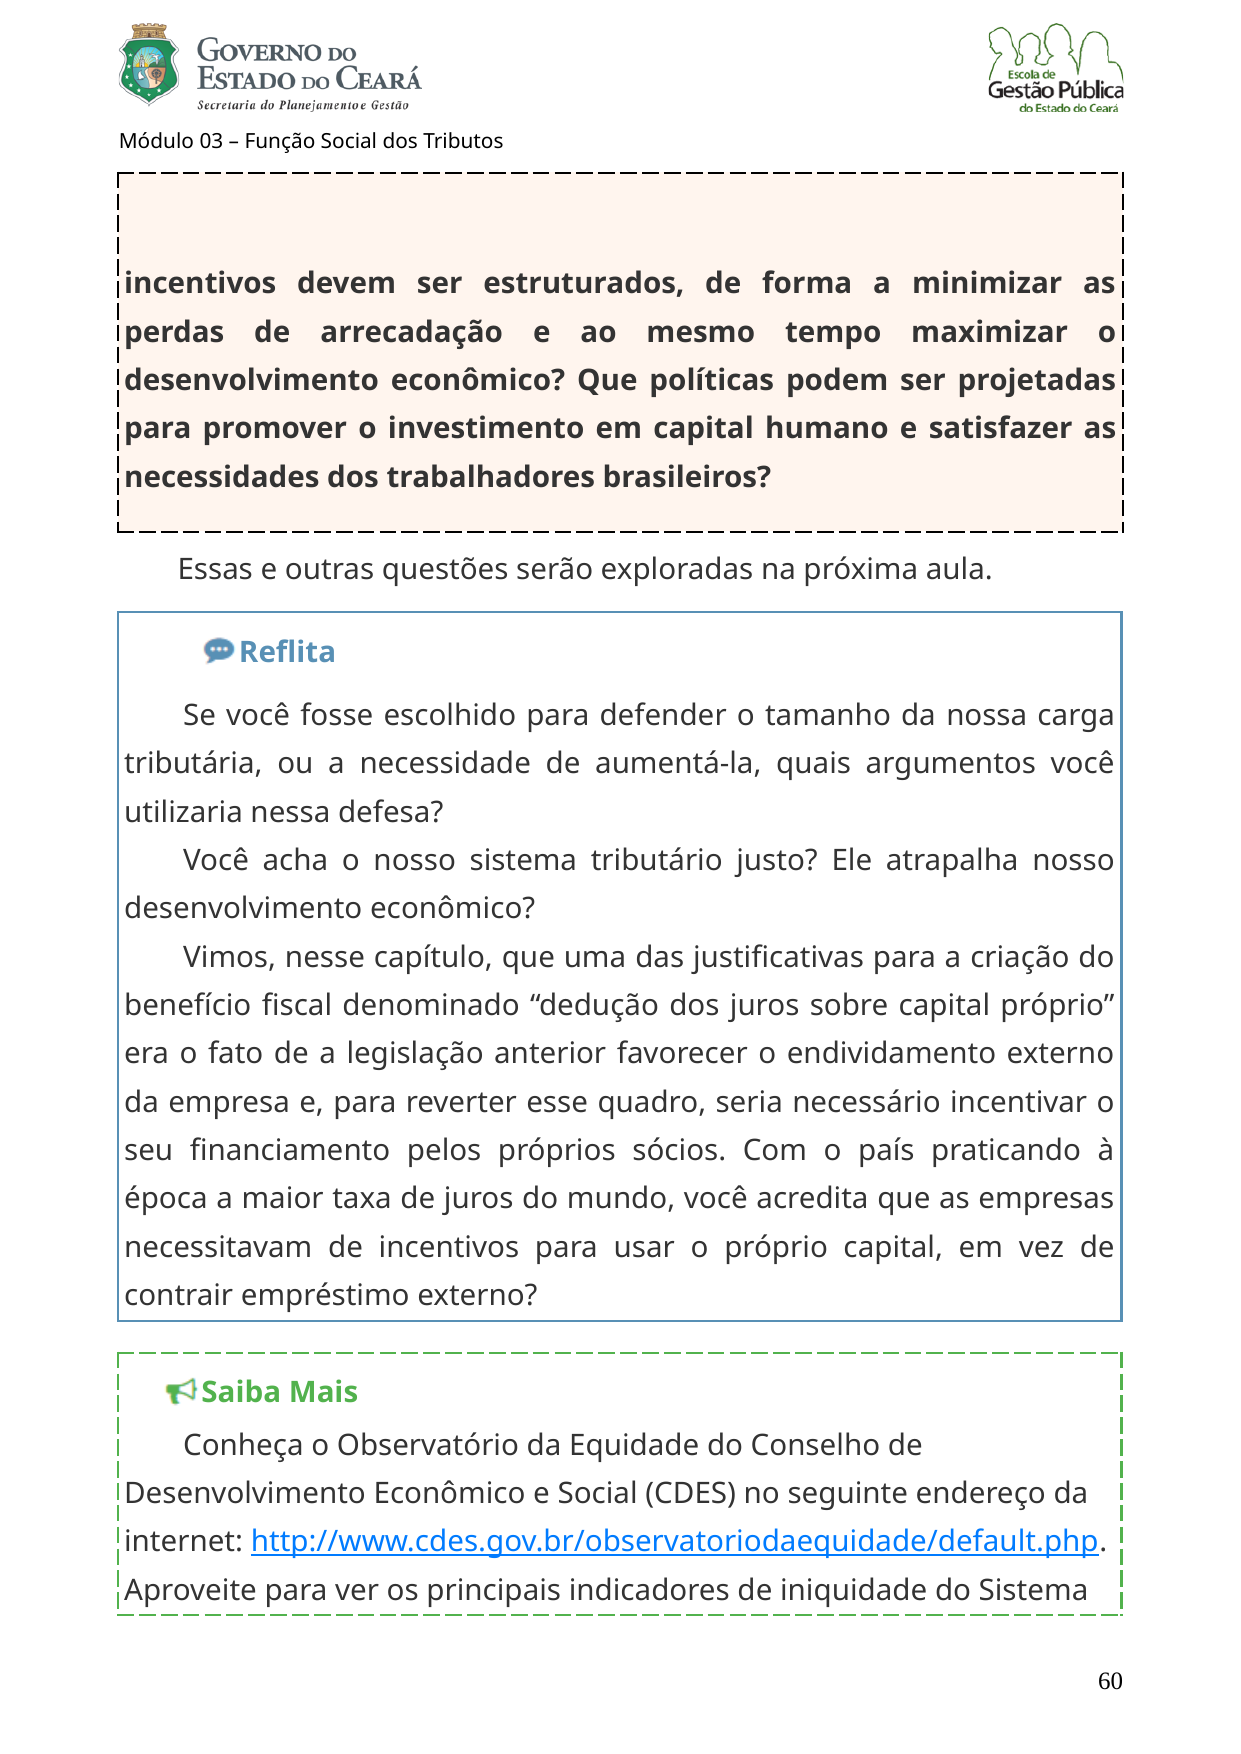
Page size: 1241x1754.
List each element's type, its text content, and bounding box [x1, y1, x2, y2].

table_header Reflita Se você fosse escolhido para defender o tamanho da nossa carga tributária, ou a necessidade de aumentá-la, quais argumentos você utilizaria nessa defesa? Você acha o nosso sistema tributário justo? Ele atrapalha nosso desenvolvimento econômico? Vimos, nesse capítulo, que uma das justificativas para a criação do benefício fiscal denominado “dedução dos juros sobre capital próprio” era o fato de a legislação anterior favorecer o endividamento externo da empresa e, para reverter esse quadro, seria necessário incentivar o seu financiamento pelos próprios sócios. Com o país praticando à época a maior taxa de juros do mundo, você acredita que as empresas necessitavam de incentivos para usar o próprio capital, em vez de contrair empréstimo externo? [119, 613, 1120, 1320]
picture [198, 630, 239, 671]
table_header Saiba Mais Conheça o Observatório da Equidade do Conselho de Desenvolvimento Econômico e Social (CDES) no seguinte endereço da internet: http://www.cdes.gov.br/observatoriodaequidade/default.php. Aproveite para ver os principais indicadores de iniquidade do Sistema [118, 1352, 1121, 1614]
table_header incentivos devem ser estruturados, de forma a minimizar as perdas de arrecadação e ao mesmo tempo maximizar o desenvolvimento econômico? Que políticas podem ser projetadas para promover o investimento em capital humano e satisfazer as necessidades dos trabalhadores brasileiros? [118, 172, 1123, 531]
picture [118, 23, 1124, 112]
text Essas e outras questões serão exploradas na próxima aula. [118, 548, 1123, 588]
picture [160, 1372, 202, 1412]
